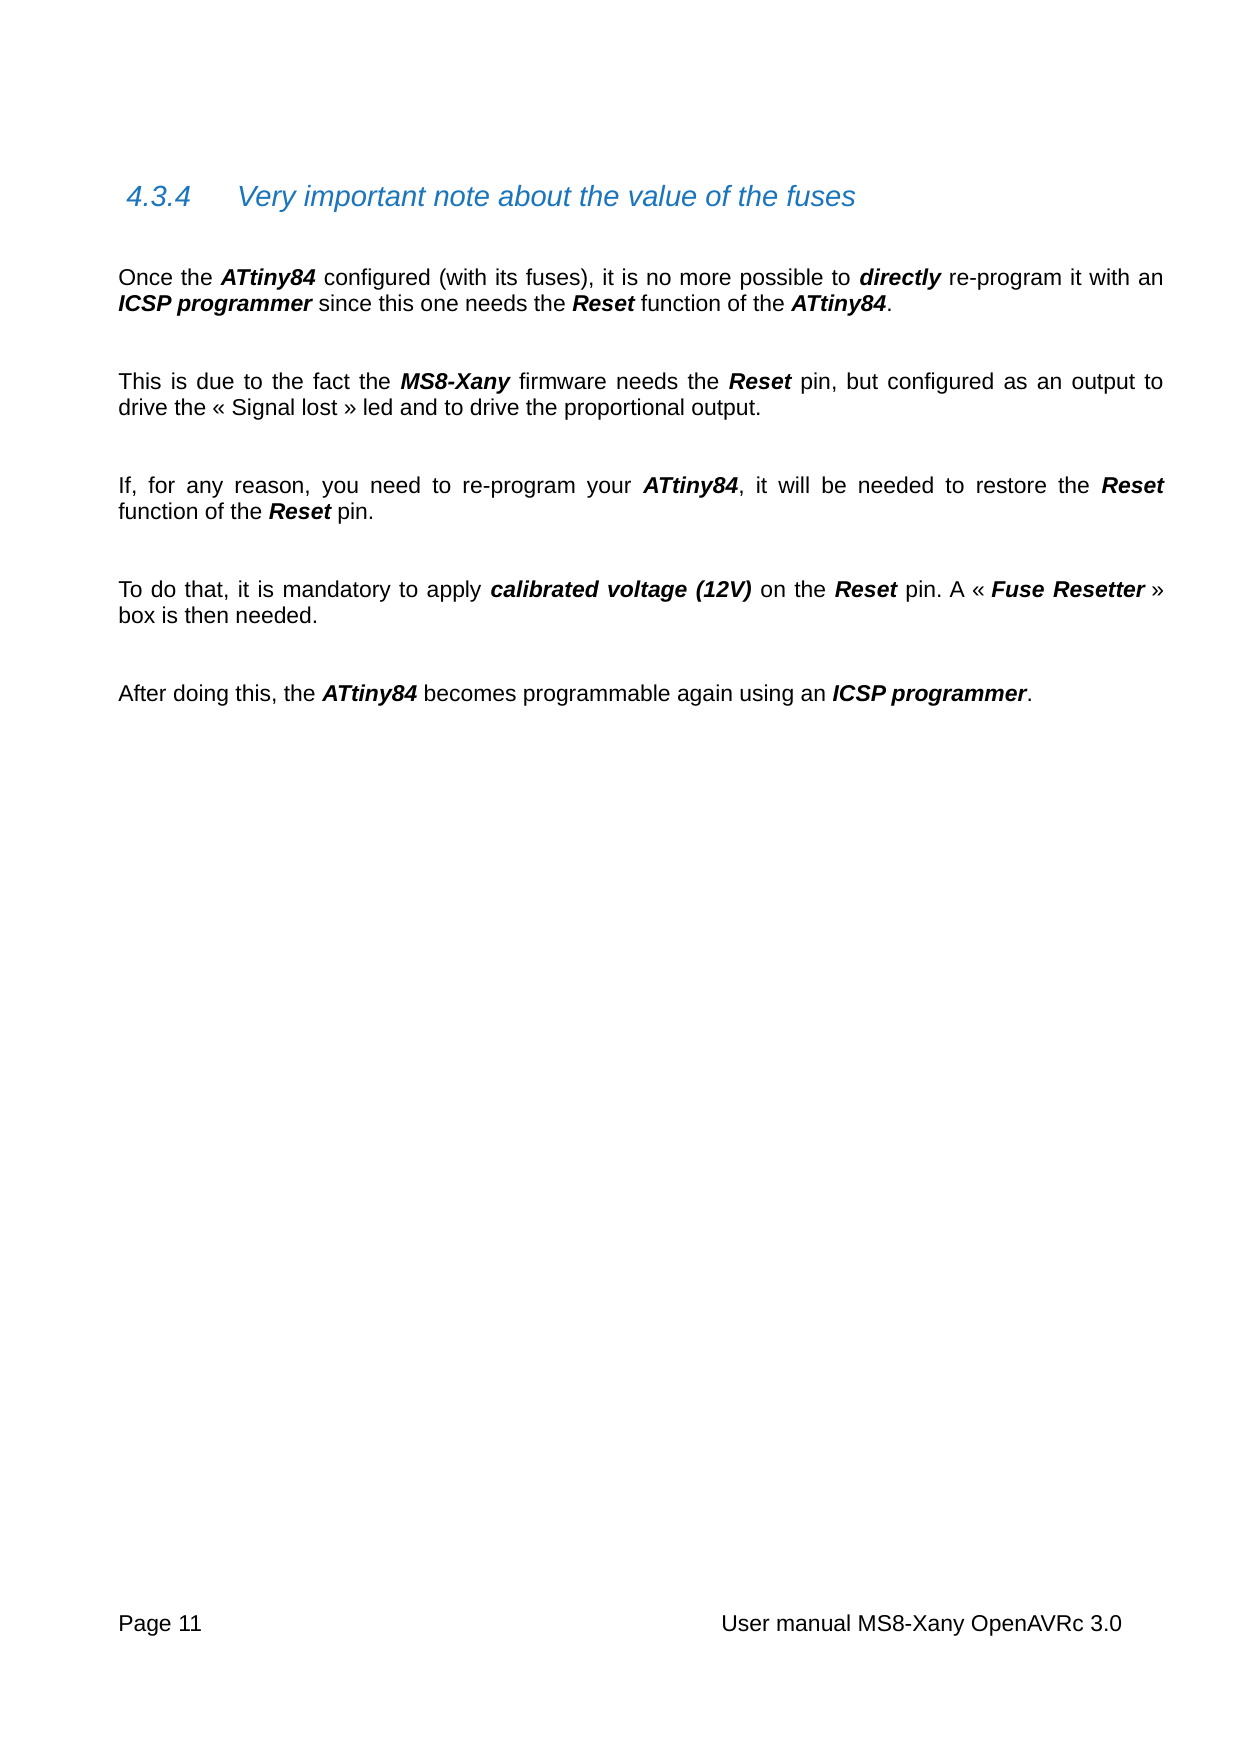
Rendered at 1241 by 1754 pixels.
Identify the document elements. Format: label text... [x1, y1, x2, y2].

text To do that, it is mandatory to apply calibrated voltage (12V) on the Reset pin. A « Fuse Resetter » box is then needed. [118, 576, 1164, 629]
text Once the ATtiny84 configured (with its fuses), it is no more possible to directly re-program it with an ICSP programmer since this one needs the Reset function of the ATtiny84. [118, 264, 1164, 316]
text If, for any reason, you need to re-program your ATtiny84, it will be needed to restore the Reset function of the Reset pin. [118, 472, 1164, 524]
text After doing this, the ATtiny84 becomes programmable again using an ICSP programmer. [118, 680, 1164, 706]
text This is due to the fact the MS8-Xany firmware needs the Reset pin, but configured as an output to drive the « Signal lost » led and to drive the proportional output. [118, 368, 1164, 421]
subtitle Very important note about the value of the fuses [118, 179, 1164, 212]
